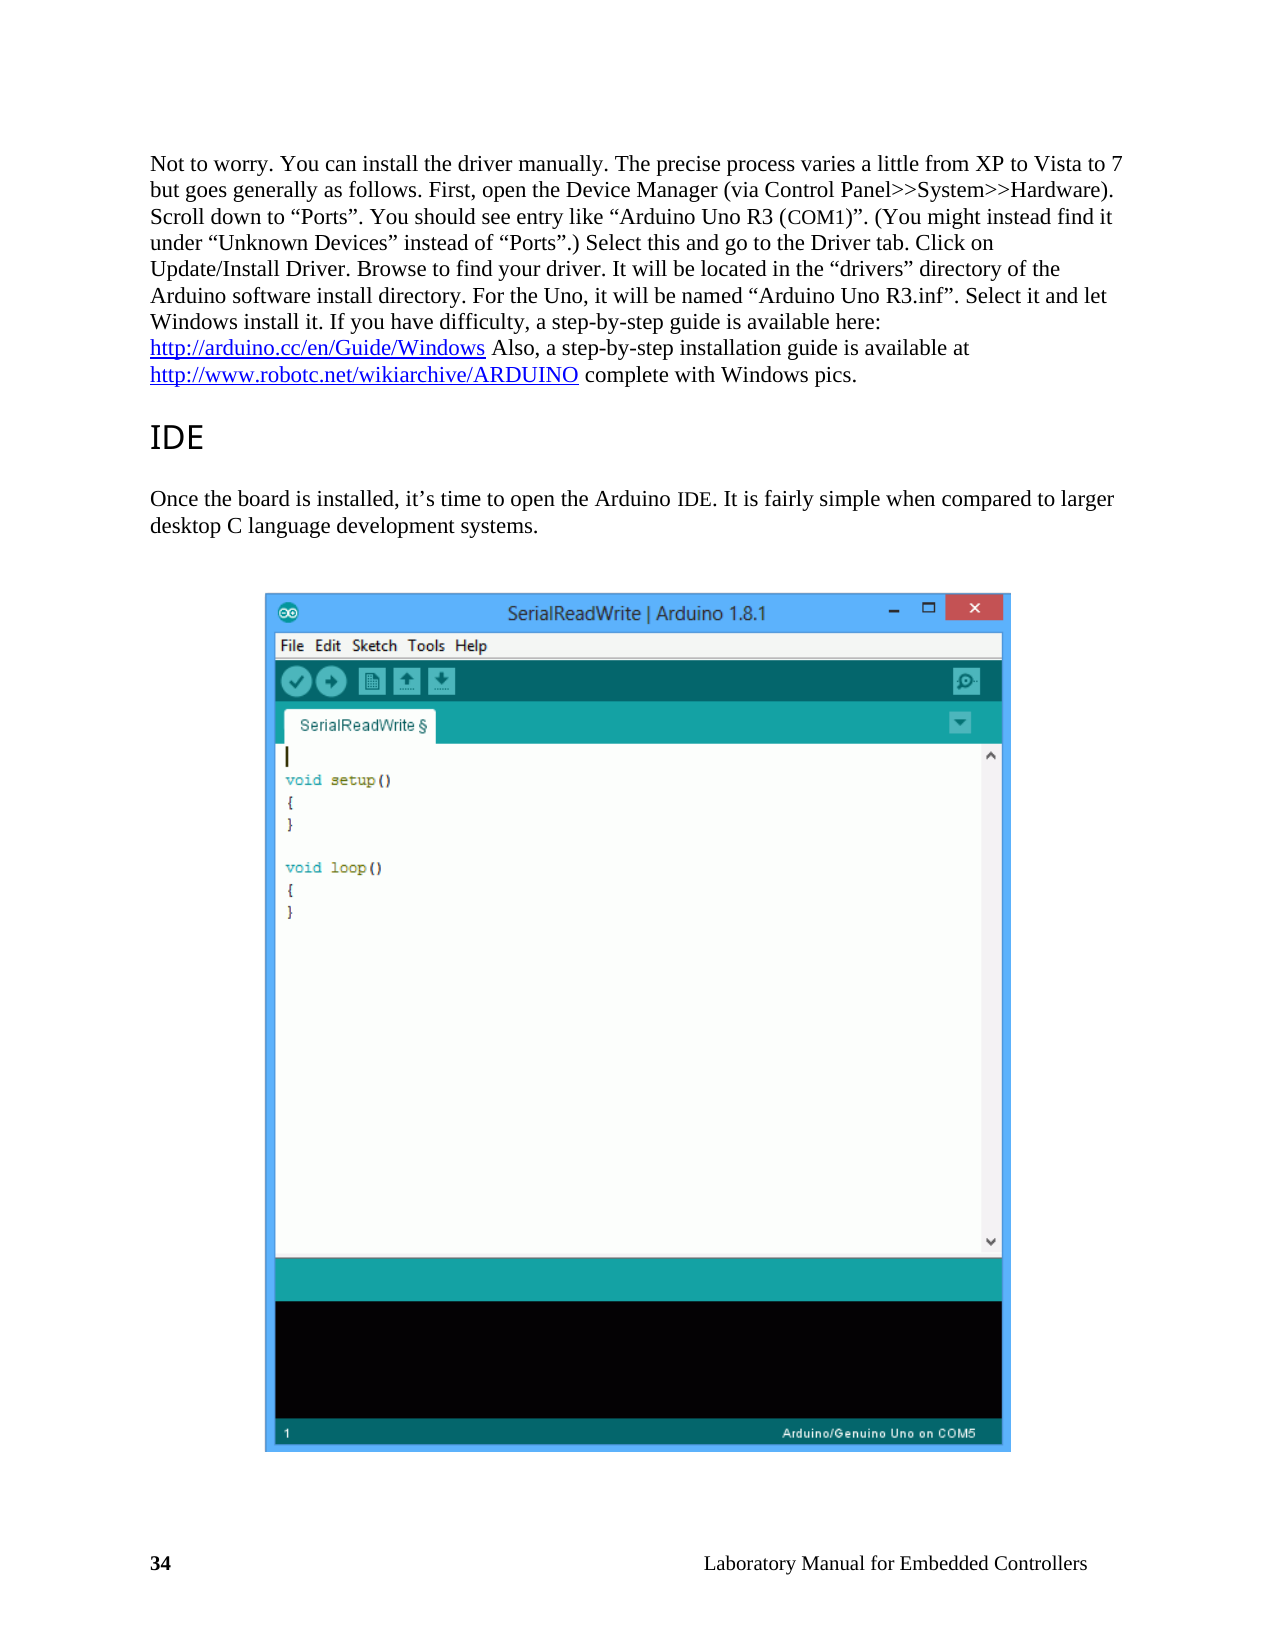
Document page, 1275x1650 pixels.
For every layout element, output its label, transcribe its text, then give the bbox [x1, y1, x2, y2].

text Once the board is installed, it’s time to open the Arduino IDE. It is fairly simple when compared to larger desktop C language development systems. [150, 485, 1125, 538]
picture [264, 592, 1011, 1452]
text Not to worry. You can install the driver manually. The precise process varies a little from XP to Vista to 7 but goes generally as follows. First, open the Device Manager (via Control Panel>>System>>Hardware). Scroll down to “Ports”. You should see entry like “Arduino Uno R3 (COM1)”. (You might instead find it under “Unknown Devices” instead of “Ports”.) Select this and go to the Driver tab. Click on Update/Install Driver. Browse to find your driver. It will be located in the “drivers” directory of the Arduino software install directory. For the Uno, it will be named “Arduino Uno R3.inf”. Select it and let Windows install it. If you have difficulty, a step-by-step guide is available here: http://arduino.cc/en/Guide/Windows Also, a step-by-step installation guide is available at http://www.robotc.net/wikiarchive/ARDUINO complete with Windows pics. [150, 150, 1125, 387]
text IDE [150, 413, 1125, 459]
